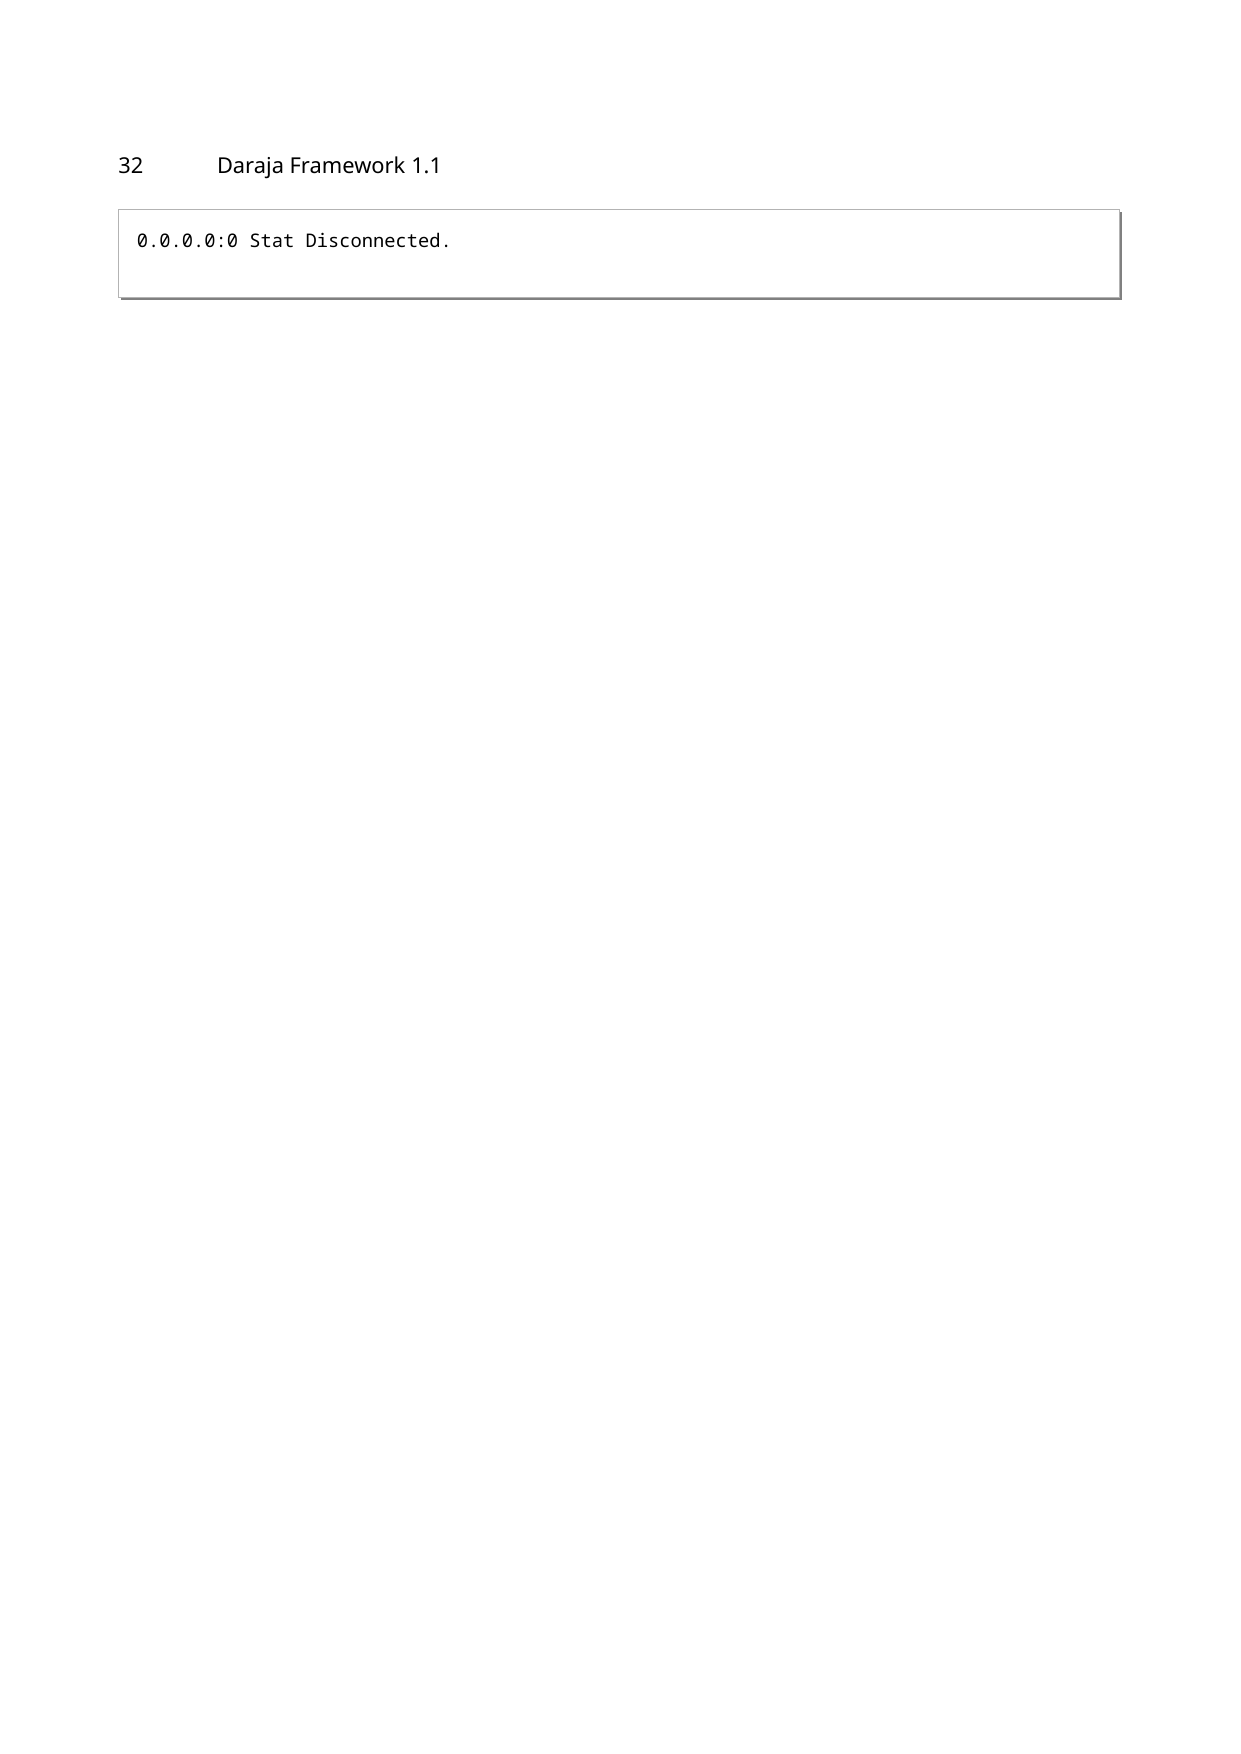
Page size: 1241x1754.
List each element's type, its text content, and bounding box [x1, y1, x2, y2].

text 0.0.0.0:0 Stat Disconnected. [119, 210, 1119, 297]
